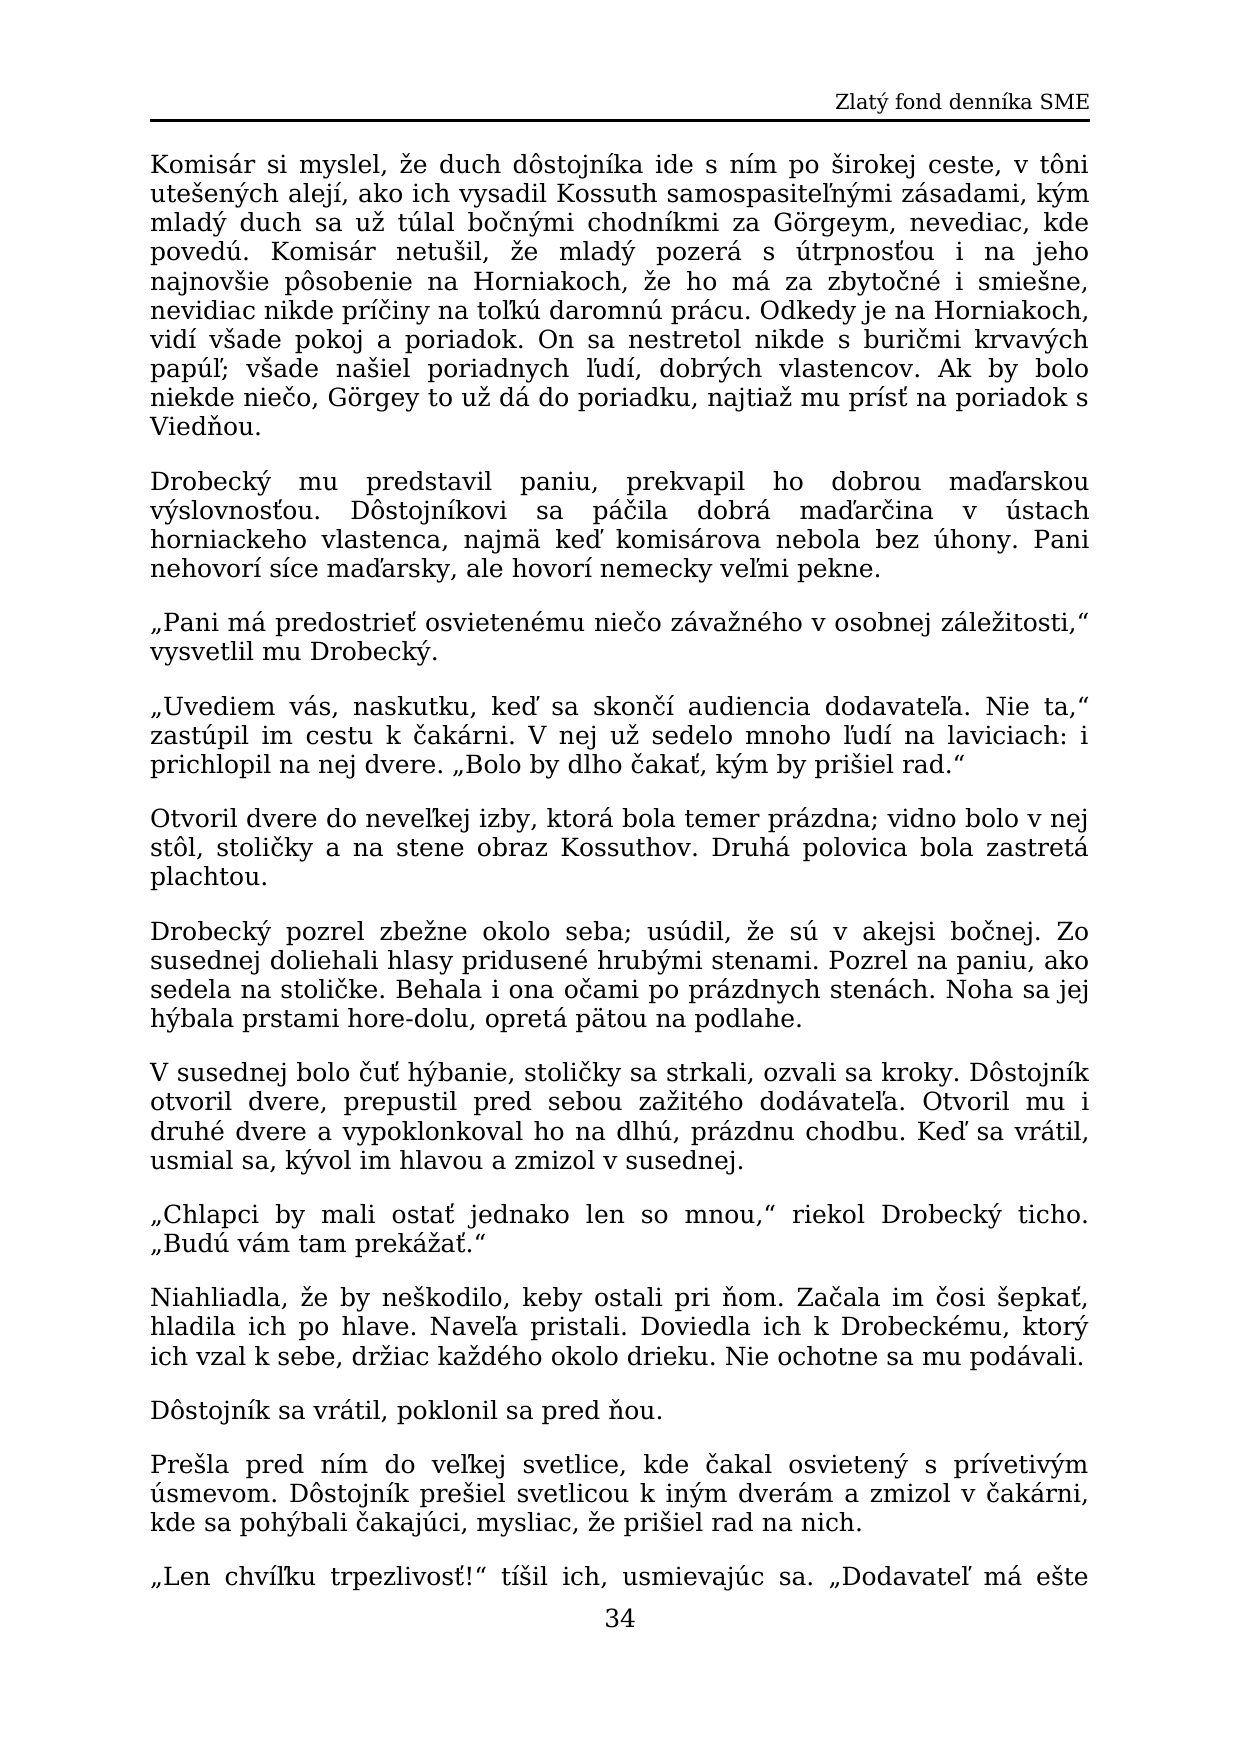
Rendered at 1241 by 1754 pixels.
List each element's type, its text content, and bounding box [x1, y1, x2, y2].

text Otvoril dvere do neveľkej izby, ktorá bola temer prázdna; vidno bolo v nej stôl, stoličky a na stene obraz Kossuthov. Druhá polovica bola zastretá plachtou. [150, 804, 1090, 892]
text Drobecký mu predstavil paniu, prekvapil ho dobrou maďarskou výslovnosťou. Dôstojníkovi sa páčila dobrá maďarčina v ústach horniackeho vlastenca, najmä keď komisárova nebola bez úhony. Pani nehovorí síce maďarsky, ale hovorí nemecky veľmi pekne. [150, 467, 1090, 583]
text V susednej bolo čuť hýbanie, stoličky sa strkali, ozvali sa kroky. Dôstojník otvoril dvere, prepustil pred sebou zažitého dodávateľa. Otvoril mu i druhé dvere a vypoklonkoval ho na dlhú, prázdnu chodbu. Keď sa vrátil, usmial sa, kývol im hlavou a zmizol v susednej. [150, 1058, 1090, 1175]
text Niahliadla, že by neškodilo, keby ostali pri ňom. Začala im čosi šepkať, hladila ich po hlave. Naveľa pristali. Doviedla ich k Drobeckému, ktorý ich vzal k sebe, držiac každého okolo drieku. Nie ochotne sa mu podávali. [150, 1283, 1090, 1371]
text „Len chvíľku trpezlivosť!“ tíšil ich, usmievajúc sa. „Dodavateľ má ešte [150, 1562, 1090, 1592]
text „Uvediem vás, naskutku, keď sa skončí audiencia dodavateľa. Nie ta,“ zastúpil im cestu k čakárni. V nej už sedelo mnoho ľudí na laviciach: i prichlopil na nej dvere. „Bolo by dlho čakať, kým by prišiel rad.“ [150, 692, 1090, 779]
text „Pani má predostrieť osvietenému niečo závažného v osobnej záležitosti,“ vysvetlil mu Drobecký. [150, 608, 1090, 667]
text Dôstojník sa vrátil, poklonil sa pred ňou. [150, 1396, 1090, 1425]
text „Chlapci by mali ostať jednako len so mnou,“ riekol Drobecký ticho. „Budú vám tam prekážať.“ [150, 1200, 1090, 1258]
text Drobecký pozrel zbežne okolo seba; usúdil, že sú v akejsi bočnej. Zo susednej doliehali hlasy pridusené hrubými stenami. Pozrel na paniu, ako sedela na stoličke. Behala i ona očami po prázdnych stenách. Noha sa jej hýbala prstami hore-dolu, opretá pätou na podlahe. [150, 917, 1090, 1033]
text Komisár si myslel, že duch dôstojníka ide s ním po širokej ceste, v tôni utešených alejí, ako ich vysadil Kossuth samospasiteľnými zásadami, kým mladý duch sa už túlal bočnými chodníkmi za Görgeym, nevediac, kde povedú. Komisár netušil, že mladý pozerá s útrpnosťou i na jeho najnovšie pôsobenie na Horniakoch, že ho má za zbytočné i smiešne, nevidiac nikde príčiny na toľkú daromnú prácu. Odkedy je na Horniakoch, vidí všade pokoj a poriadok. On sa nestretol nikde s buričmi krvavých papúľ; všade našiel poriadnych ľudí, dobrých vlastencov. Ak by bolo niekde niečo, Görgey to už dá do poriadku, najtiaž mu prísť na poriadok s Viedňou. [150, 150, 1090, 442]
text Prešla pred ním do veľkej svetlice, kde čakal osvietený s prívetivým úsmevom. Dôstojník prešiel svetlicou k iným dverám a zmizol v čakárni, kde sa pohýbali čakajúci, mysliac, že prišiel rad na nich. [150, 1450, 1090, 1537]
